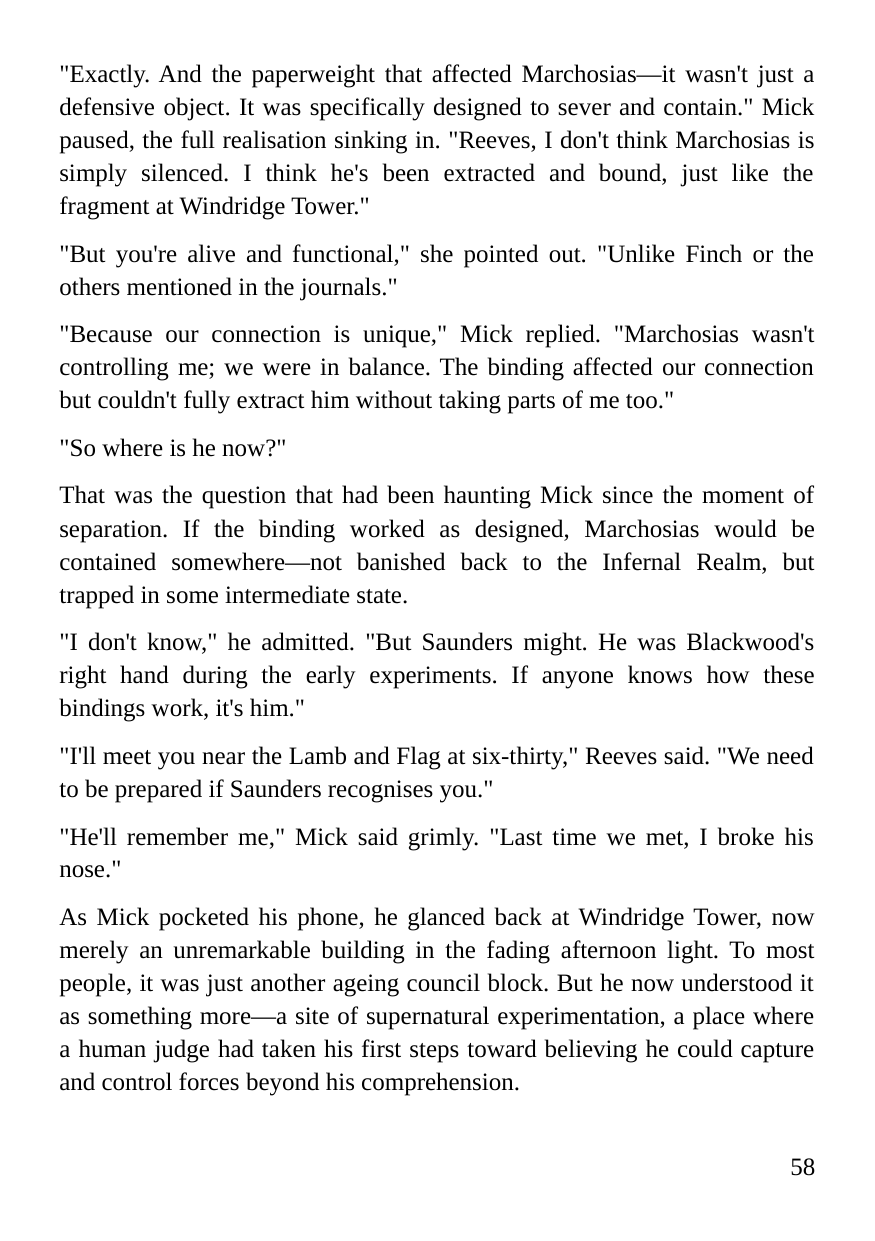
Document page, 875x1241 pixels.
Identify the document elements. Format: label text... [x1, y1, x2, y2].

text "Because our connection is unique," Mick replied. "Marchosias wasn't controlling me; we were in balance. The binding affected our connection but couldn't fully extract him without taking parts of me too." [59, 319, 815, 414]
text "He'll remember me," Mick said grimly. "Last time we met, I broke his nose." [59, 822, 815, 883]
text "But you're alive and functional," she pointed out. "Unlike Finch or the others mentioned in the journals." [59, 239, 815, 301]
text "I'll meet you near the Lamb and Flag at six-thirty," Reeves said. "We need to be prepared if Saunders recognises you." [59, 741, 815, 803]
text As Mick pocketed his phone, he glanced back at Windridge Tower, now merely an unremarkable building in the fading afternoon light. To most people, it was just another ageing council block. But he now understood it as something more—a site of supernatural experimentation, a place where a human judge had taken his first steps toward believing he could capture and control forces beyond his comprehension. [59, 902, 815, 1096]
text "Exactly. And the paperweight that affected Marchosias—it wasn't just a defensive object. It was specifically designed to sever and contain." Mick paused, the full realisation sinking in. "Reeves, I don't think Marchosias is simply silenced. I think he's been extracted and bound, just like the fragment at Windridge Tower." [59, 59, 815, 220]
text "So where is he now?" [59, 433, 815, 462]
text That was the question that had been haunting Mick since the moment of separation. If the binding worked as designed, Marchosias would be contained somewhere—not banished back to the Infernal Realm, but trapped in some intermediate state. [59, 481, 815, 608]
text "I don't know," he admitted. "But Saunders might. He was Blackwood's right hand during the early experiments. If anyone knows how these bindings work, it's him." [59, 627, 815, 722]
